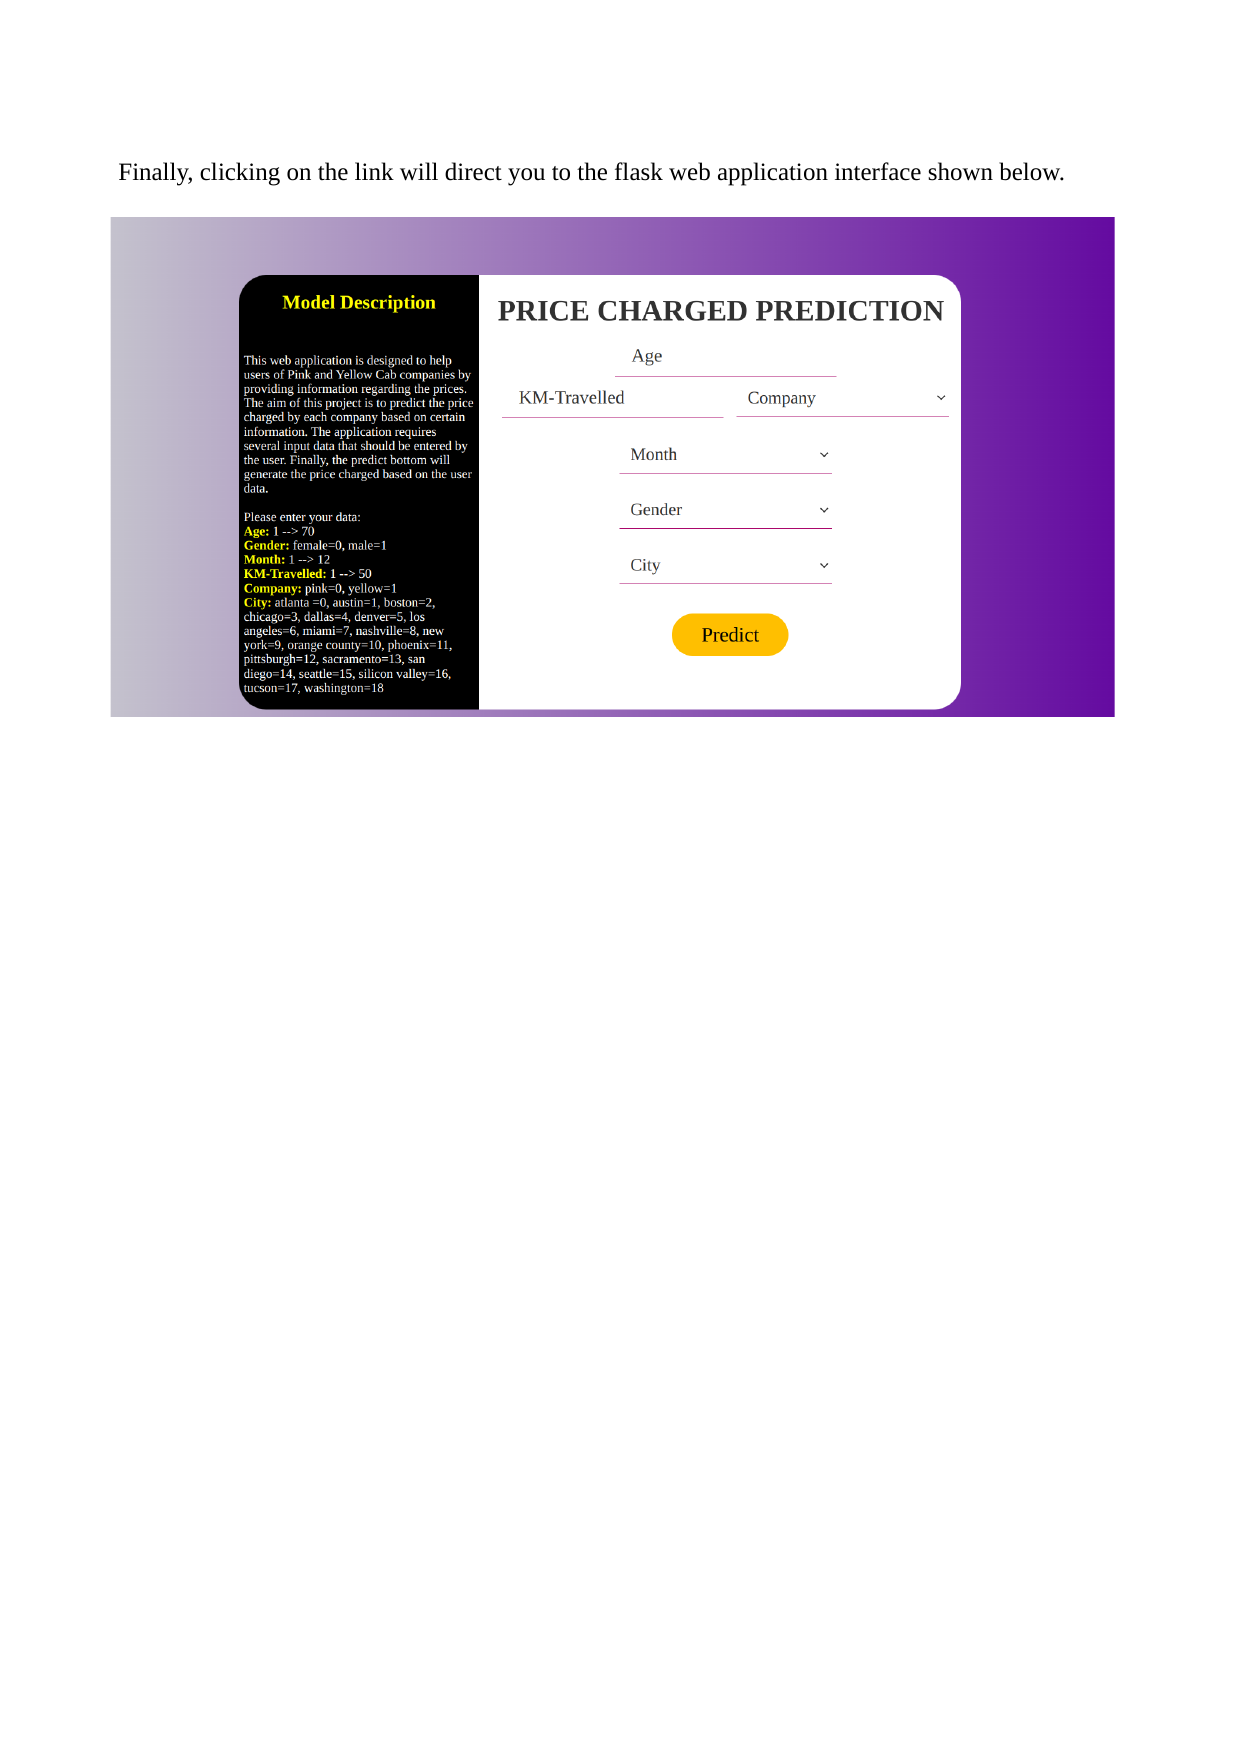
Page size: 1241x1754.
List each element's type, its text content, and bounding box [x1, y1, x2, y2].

text Finally, clicking on the link will direct you to the flask web application interface shown below. [118, 157, 1122, 185]
picture [110, 217, 1115, 717]
